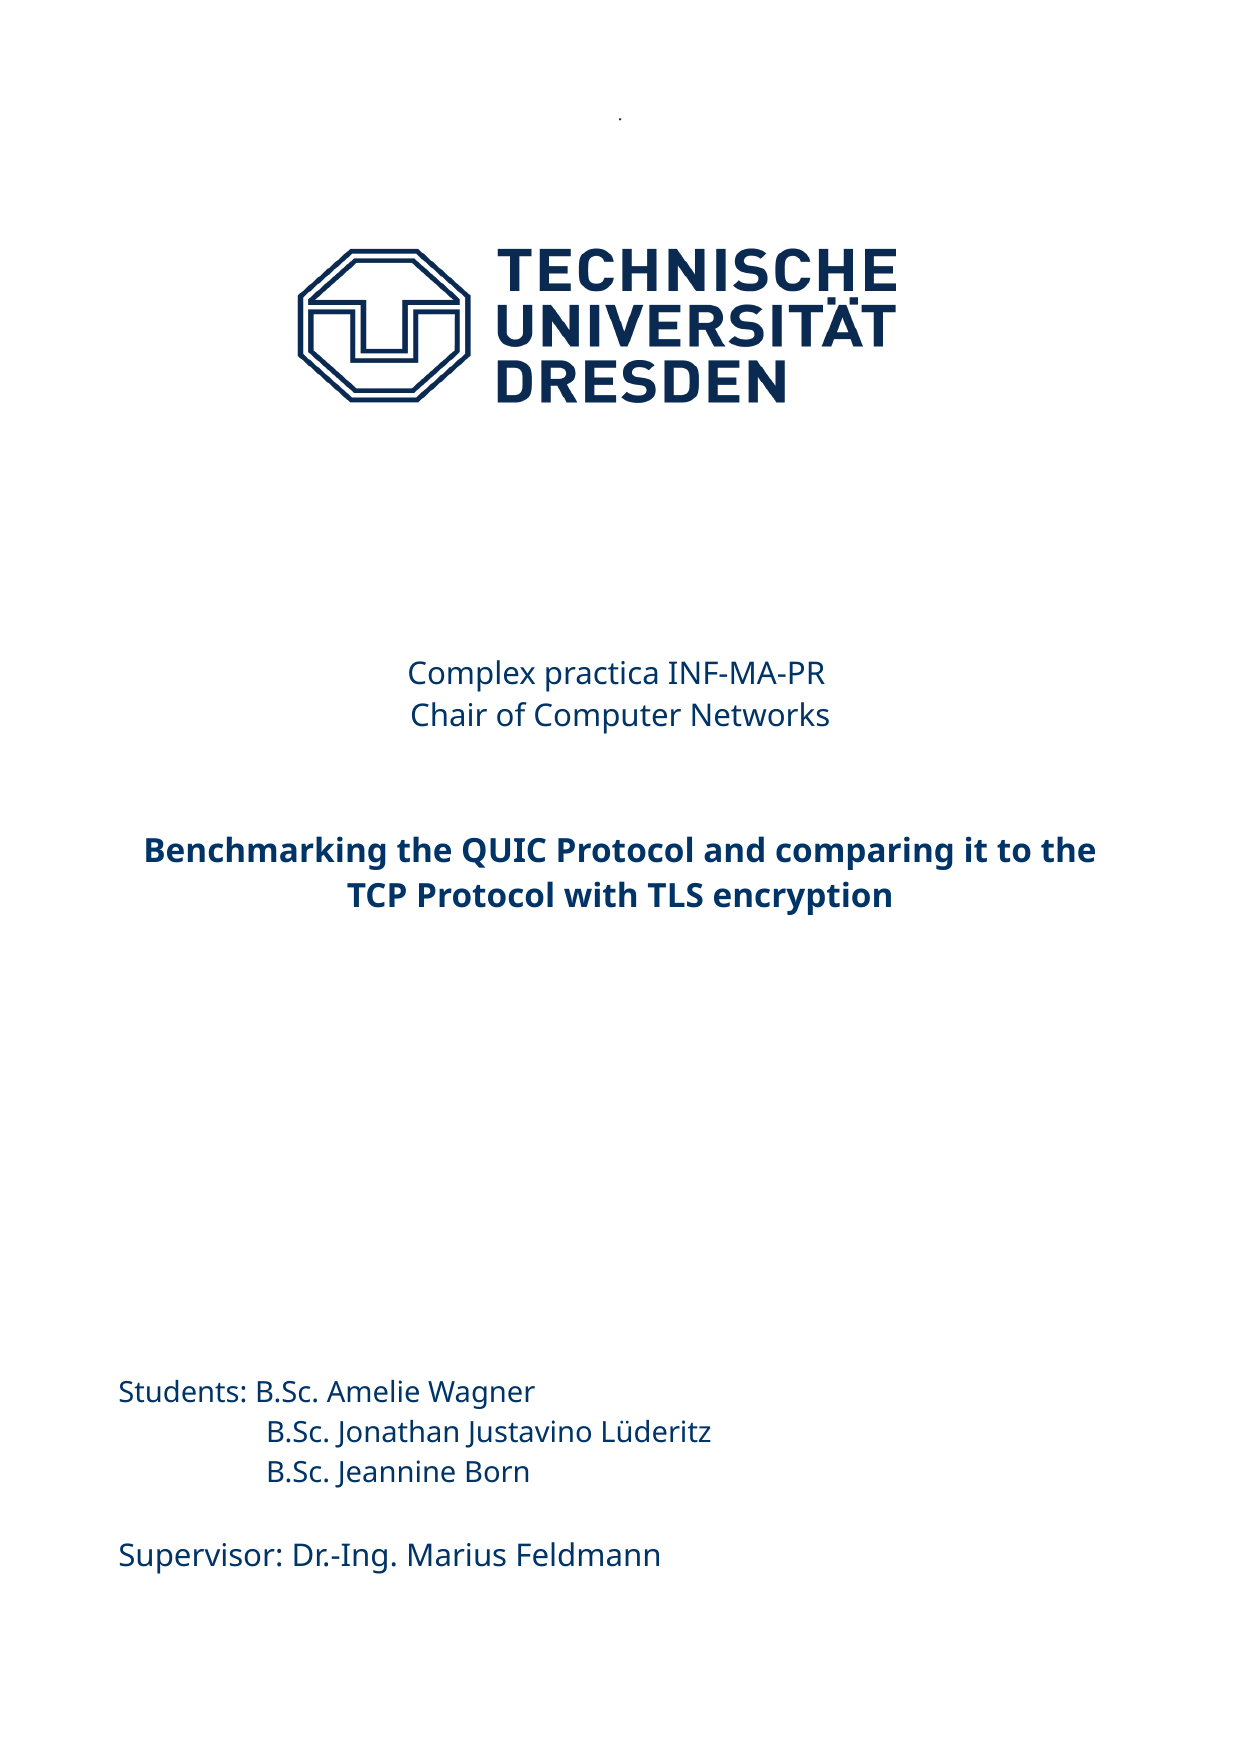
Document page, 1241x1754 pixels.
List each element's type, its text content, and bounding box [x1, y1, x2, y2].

text B.Sc. Jeannine Born [118, 1451, 1122, 1491]
text Supervisor: Dr.-Ing. Marius Feldmann [118, 1533, 1122, 1576]
text Chair of Computer Networks [118, 693, 1122, 736]
picture [253, 201, 940, 450]
text Complex practica INF-MA-PR [118, 651, 1122, 693]
text B.Sc. Jonathan Justavino Lüderitz [118, 1411, 1122, 1451]
text Benchmarking the QUIC Protocol and comparing it to the TCP Protocol with TLS encryption [118, 827, 1122, 918]
text Students: B.Sc. Amelie Wagner [118, 1372, 1122, 1411]
